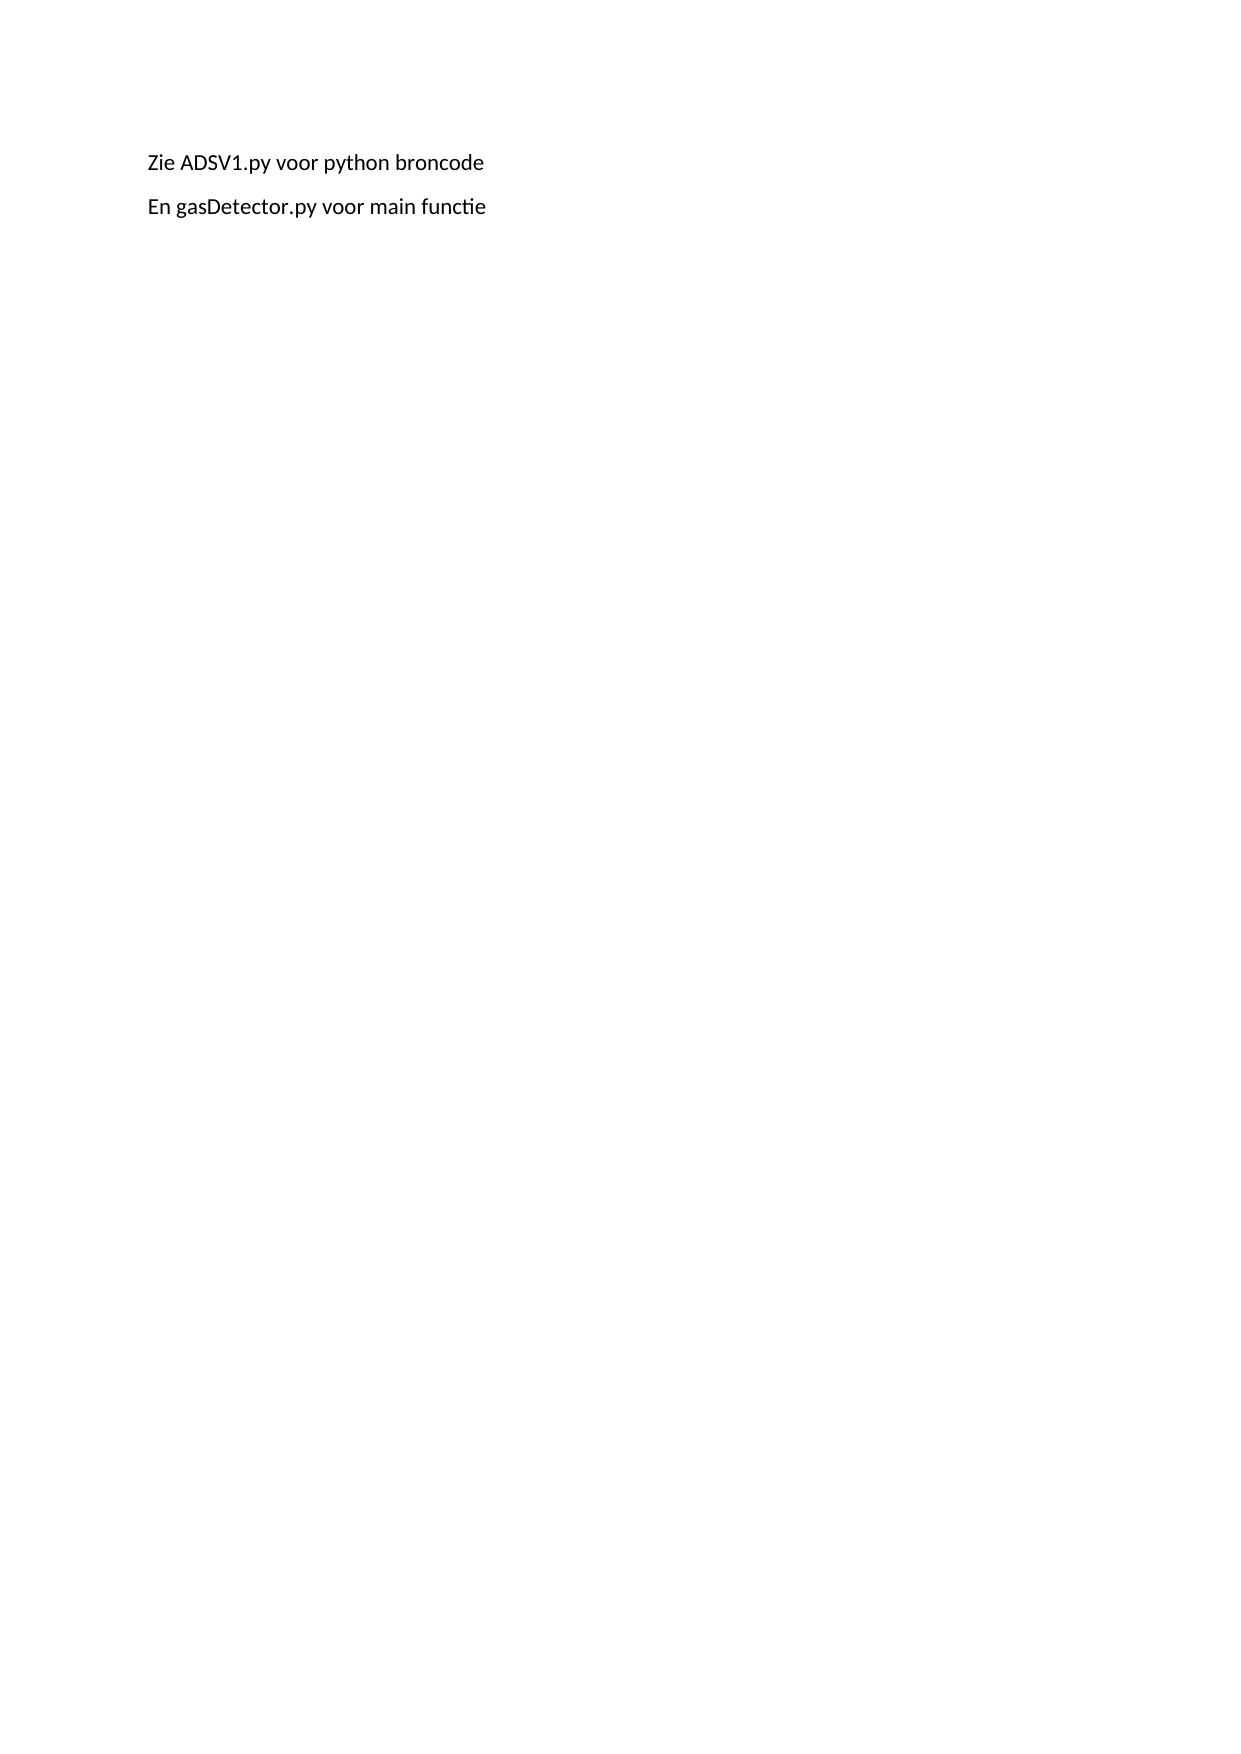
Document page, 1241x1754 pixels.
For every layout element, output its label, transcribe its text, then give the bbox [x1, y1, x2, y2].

text Zie ADSV1.py voor python broncode [148, 148, 1093, 176]
text En gasDetector.py voor main functie [148, 192, 1093, 220]
